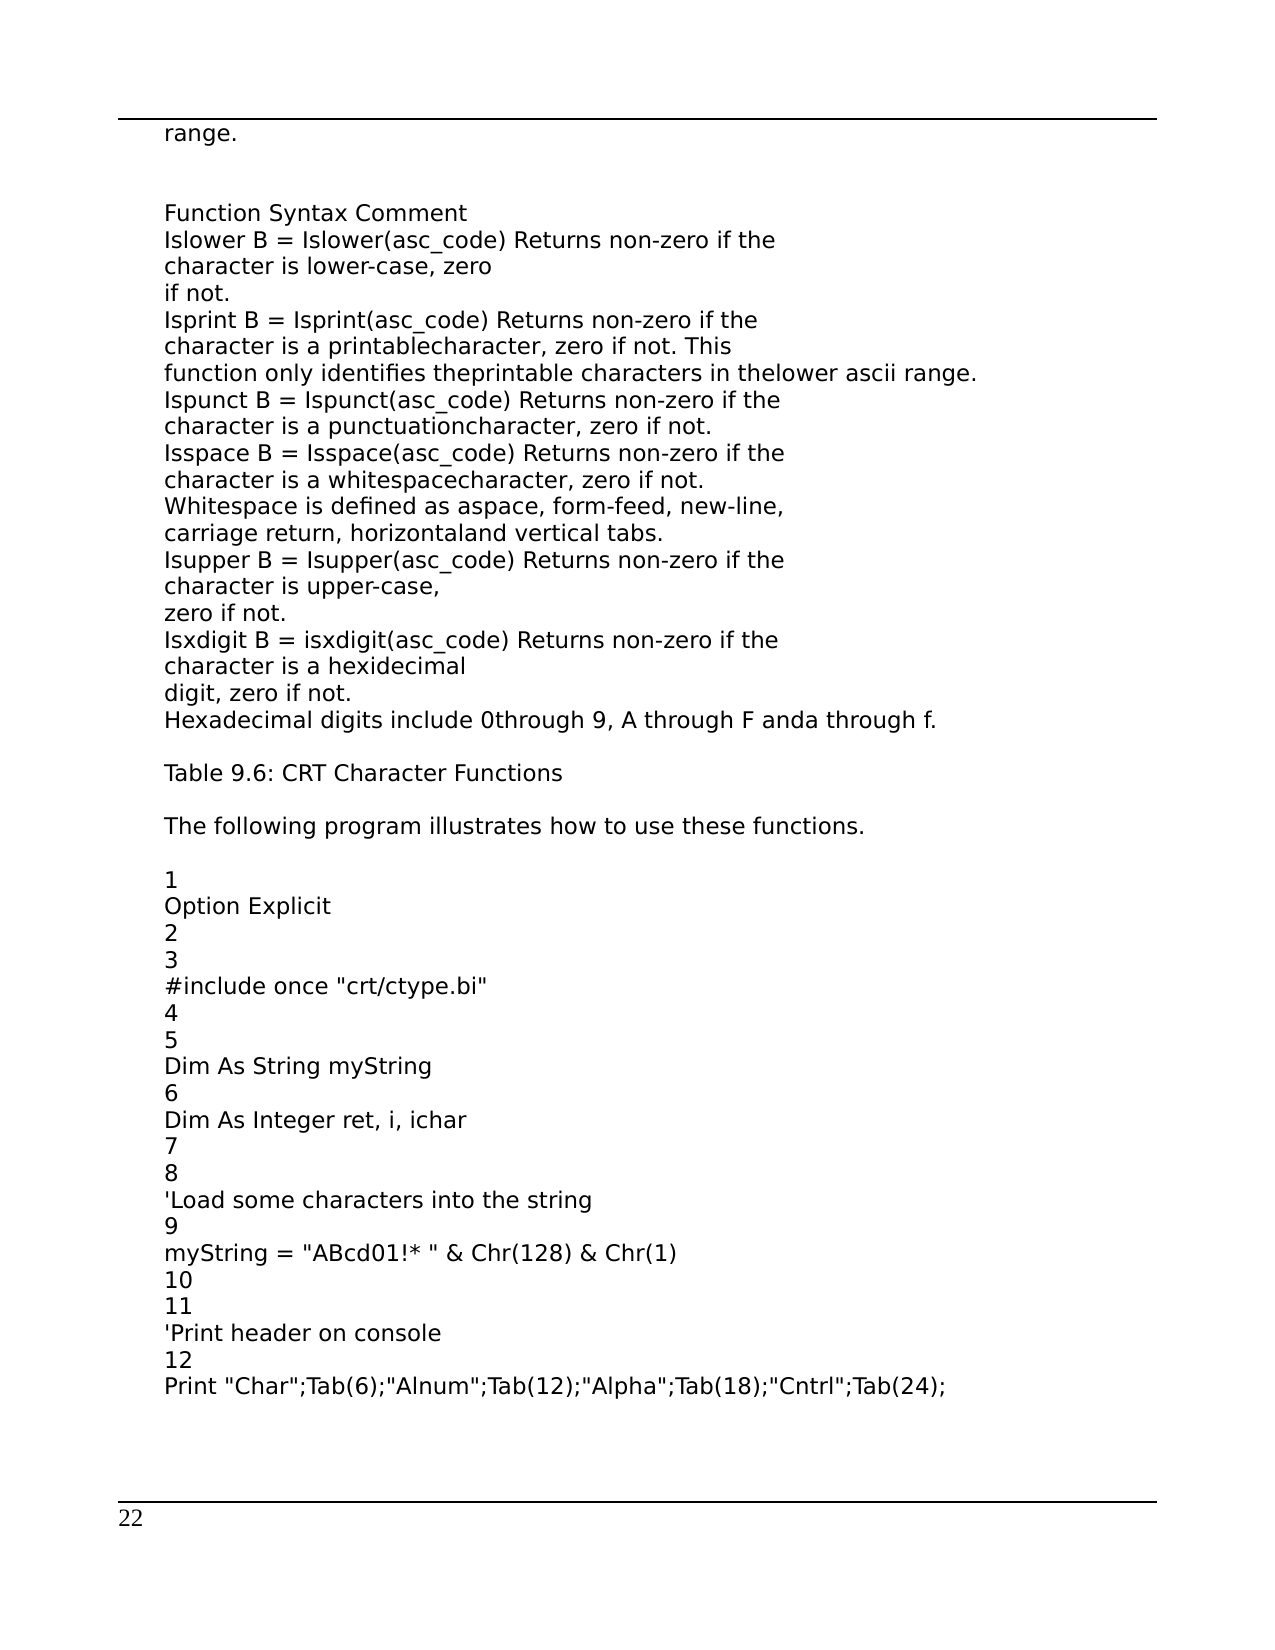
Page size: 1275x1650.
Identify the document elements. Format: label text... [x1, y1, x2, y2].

text zero if not. [118, 600, 1157, 627]
text if not. [118, 280, 1157, 307]
text 9 [118, 1213, 1157, 1240]
text digit, zero if not. [118, 680, 1157, 707]
text 2 [118, 920, 1157, 947]
text #include once "crt/ctype.bi" [118, 973, 1157, 1000]
text Isxdigit B = isxdigit(asc_code) Returns non-zero if the [118, 627, 1157, 653]
text The following program illustrates how to use these functions. [118, 813, 1157, 840]
text 6 [118, 1080, 1157, 1107]
text Print "Char";Tab(6);"Alnum";Tab(12);"Alpha";Tab(18);"Cntrl";Tab(24); [118, 1373, 1157, 1400]
text 4 [118, 1000, 1157, 1027]
text Whitespace is defined as aspace, form-feed, new-line, [118, 493, 1157, 520]
text 3 [118, 947, 1157, 973]
text Dim As String myString [118, 1053, 1157, 1080]
text character is upper-case, [118, 573, 1157, 600]
text character is lower-case, zero [118, 253, 1157, 280]
text character is a printablecharacter, zero if not. This [118, 333, 1157, 360]
text 5 [118, 1027, 1157, 1053]
text Isspace B = Isspace(asc_code) Returns non-zero if the [118, 440, 1157, 467]
text 11 [118, 1293, 1157, 1320]
text 12 [118, 1347, 1157, 1373]
text Table 9.6: CRT Character Functions [118, 760, 1157, 787]
text function only identifies theprintable characters in thelower ascii range. [118, 360, 1157, 387]
text carriage return, horizontaland vertical tabs. [118, 520, 1157, 547]
text range. [118, 120, 1157, 147]
text Ispunct B = Ispunct(asc_code) Returns non-zero if the [118, 387, 1157, 413]
text Function Syntax Comment [118, 200, 1157, 227]
text character is a hexidecimal [118, 653, 1157, 680]
text Isupper B = Isupper(asc_code) Returns non-zero if the [118, 547, 1157, 573]
text Islower B = Islower(asc_code) Returns non-zero if the [118, 227, 1157, 253]
text 8 [118, 1160, 1157, 1187]
text 'Load some characters into the string [118, 1187, 1157, 1213]
text Isprint B = Isprint(asc_code) Returns non-zero if the [118, 307, 1157, 333]
text 1 [118, 867, 1157, 893]
text 'Print header on console [118, 1320, 1157, 1347]
text Hexadecimal digits include 0through 9, A through F anda through f. [118, 707, 1157, 733]
text character is a punctuationcharacter, zero if not. [118, 413, 1157, 440]
text 10 [118, 1267, 1157, 1293]
text Dim As Integer ret, i, ichar [118, 1107, 1157, 1133]
text myString = "ABcd01!* " & Chr(128) & Chr(1) [118, 1240, 1157, 1267]
text character is a whitespacecharacter, zero if not. [118, 467, 1157, 493]
text 7 [118, 1133, 1157, 1160]
text Option Explicit [118, 893, 1157, 920]
